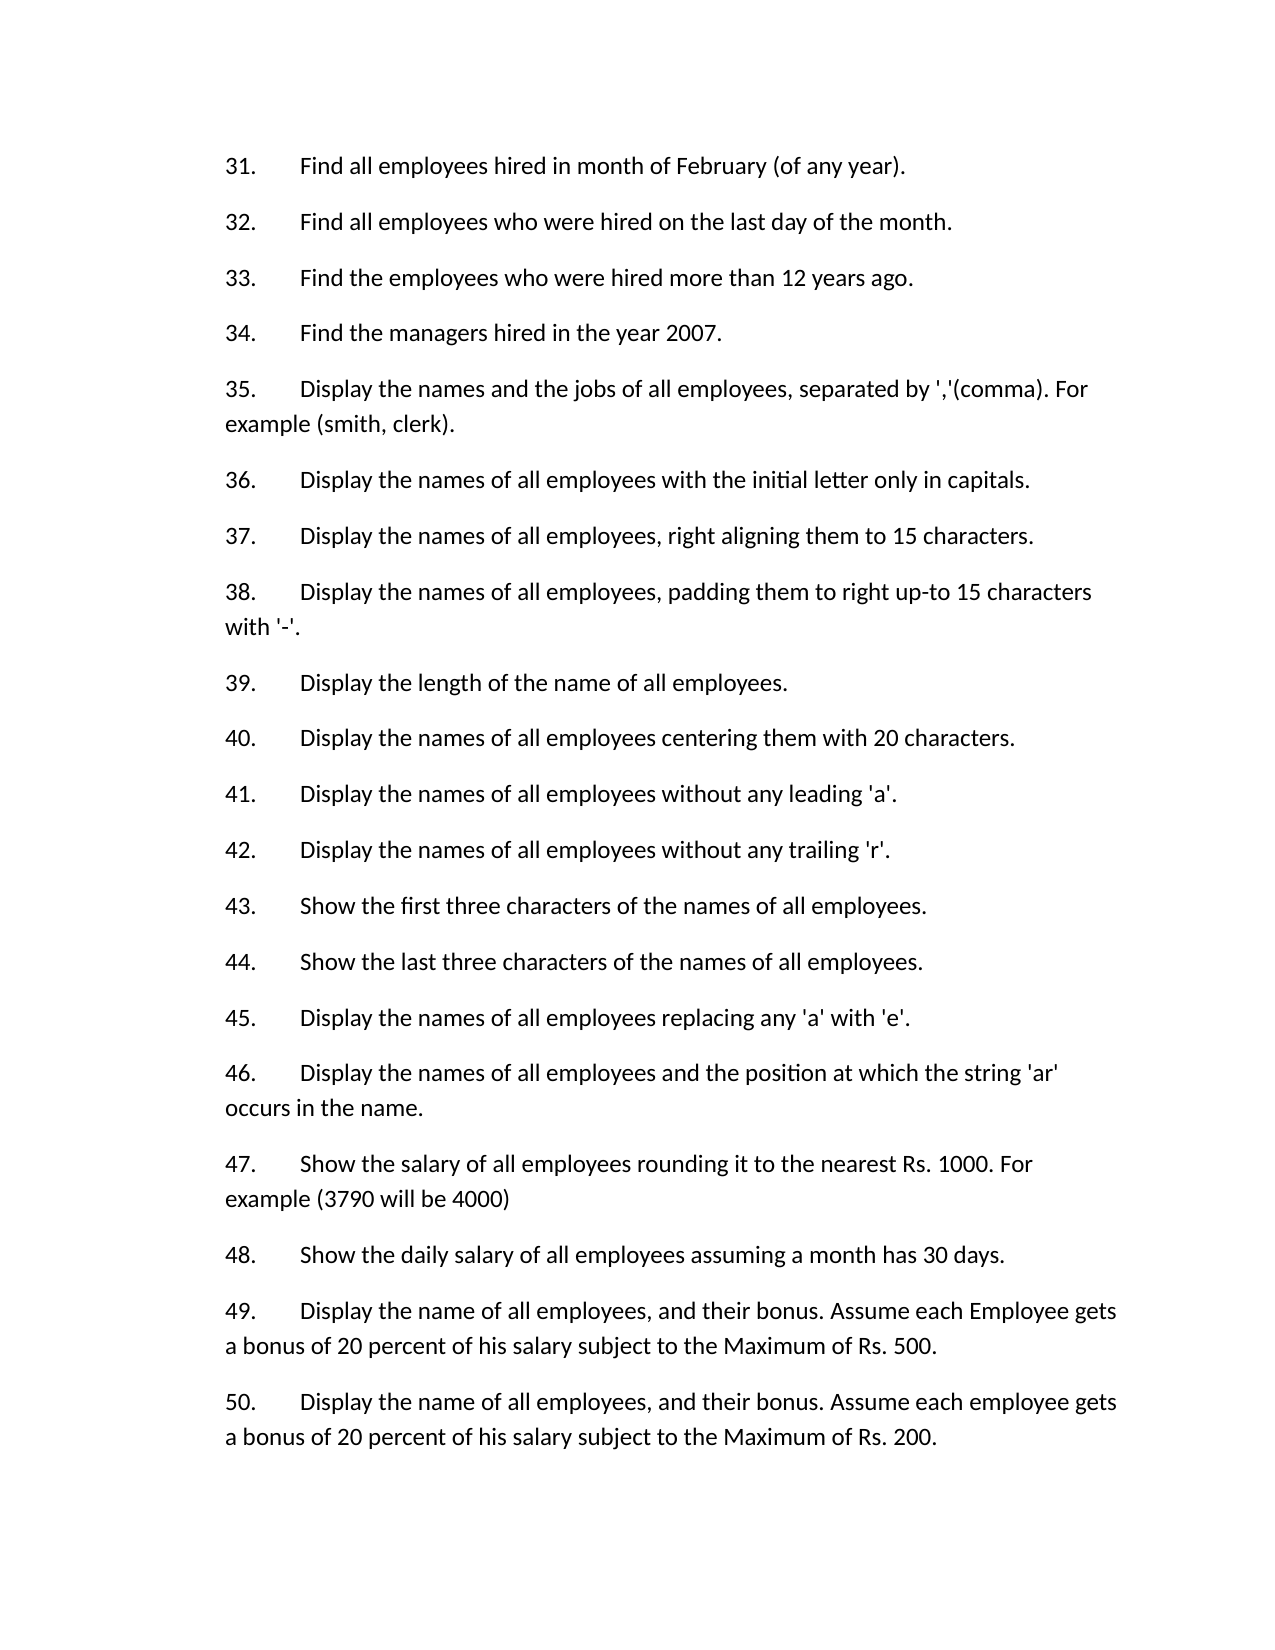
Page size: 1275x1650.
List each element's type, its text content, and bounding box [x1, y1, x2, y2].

text 31. Find all employees hired in month of February (of any year). [225, 150, 1125, 181]
text 40. Display the names of all employees centering them with 20 characters. [225, 722, 1125, 753]
text 36. Display the names of all employees with the initial letter only in capitals. [225, 464, 1125, 495]
text 47. Show the salary of all employees rounding it to the nearest Rs. 1000. For example (3790 will be 4000) [225, 1148, 1125, 1214]
text 34. Find the managers hired in the year 2007. [225, 317, 1125, 348]
text 37. Display the names of all employees, right aligning them to 15 characters. [225, 520, 1125, 551]
text 42. Display the names of all employees without any trailing 'r'. [225, 834, 1125, 865]
text 33. Find the employees who were hired more than 12 years ago. [225, 262, 1125, 292]
text 46. Display the names of all employees and the position at which the string 'ar' occurs in the name. [225, 1057, 1125, 1123]
text 44. Show the last three characters of the names of all employees. [225, 946, 1125, 976]
text 41. Display the names of all employees without any leading 'a'. [225, 778, 1125, 809]
text 50. Display the name of all employees, and their bonus. Assume each employee gets a bonus of 20 percent of his salary subject to the Maximum of Rs. 200. [225, 1386, 1125, 1451]
text 43. Show the first three characters of the names of all employees. [225, 890, 1125, 921]
text 32. Find all employees who were hired on the last day of the month. [225, 206, 1125, 236]
text 45. Display the names of all employees replacing any 'a' with 'e'. [225, 1002, 1125, 1032]
text 38. Display the names of all employees, padding them to right up-to 15 characters with '-'. [225, 576, 1125, 641]
text 49. Display the name of all employees, and their bonus. Assume each Employee gets a bonus of 20 percent of his salary subject to the Maximum of Rs. 500. [225, 1295, 1125, 1361]
text 39. Display the length of the name of all employees. [225, 667, 1125, 697]
text 35. Display the names and the jobs of all employees, separated by ','(comma). For example (smith, clerk). [225, 373, 1125, 439]
text 48. Show the daily salary of all employees assuming a month has 30 days. [225, 1239, 1125, 1270]
